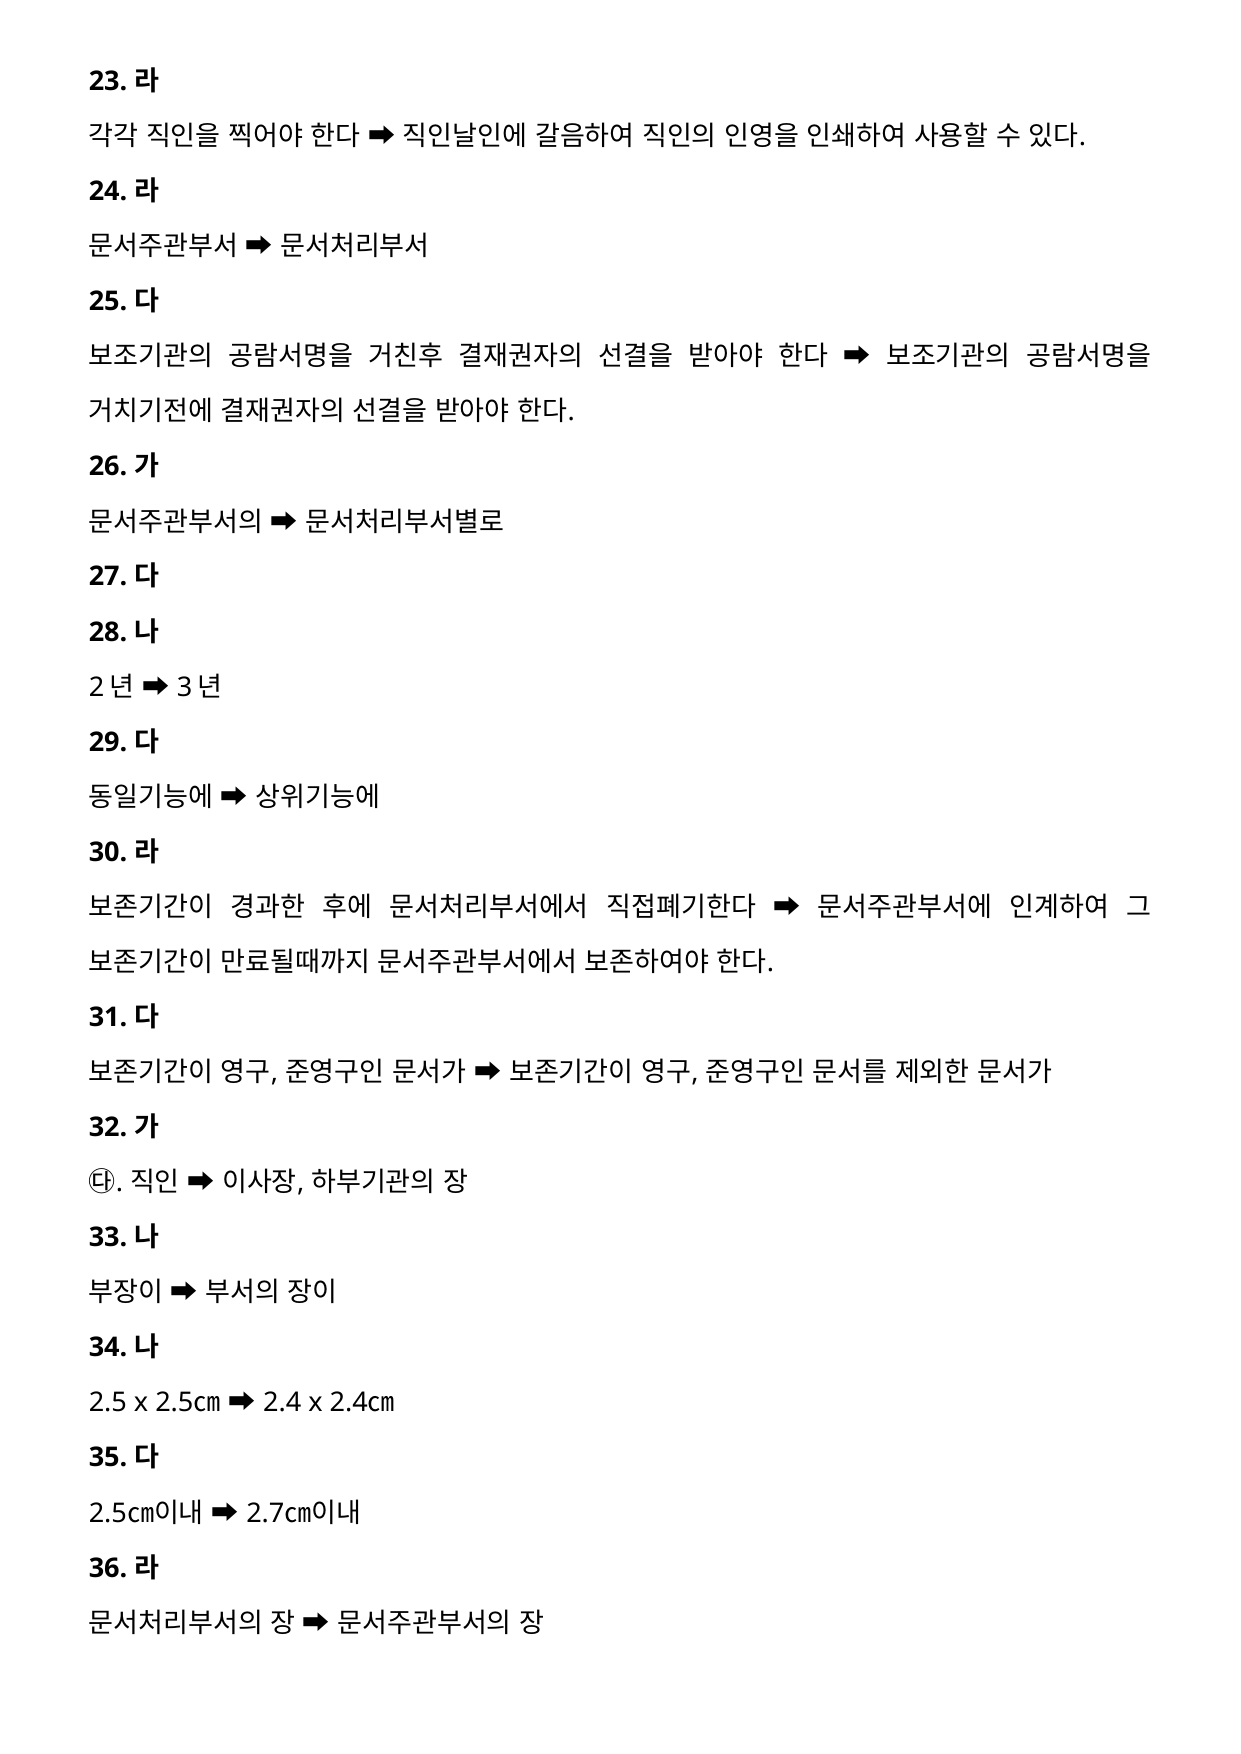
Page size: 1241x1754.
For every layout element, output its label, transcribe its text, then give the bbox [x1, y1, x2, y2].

text 문서처리부서의 장 ➡ 문서주관부서의 장 [88, 1601, 1152, 1640]
text 동일기능에 ➡ 상위기능에 [88, 775, 1152, 814]
text 보조기관의 공람서명을 거친후 결재권자의 선결을 받아야 한다 ➡ 보조기관의 공람서명을 거치기전에 결재권자의 선결을 받아야 한다. [88, 334, 1152, 429]
text 33. 나 [88, 1215, 1152, 1254]
text 2.5㎝이내 ➡ 2.7㎝이내 [88, 1491, 1152, 1530]
text 34. 나 [88, 1325, 1152, 1364]
text 28. 나 [88, 609, 1152, 649]
text 각각 직인을 찍어야 한다 ➡ 직인날인에 갈음하여 직인의 인영을 인쇄하여 사용할 수 있다. [88, 114, 1152, 153]
text 29. 다 [88, 720, 1152, 759]
text 25. 다 [88, 279, 1152, 319]
text 27. 다 [88, 554, 1152, 594]
text 31. 다 [88, 995, 1152, 1034]
text 보존기간이 영구, 준영구인 문서가 ➡ 보존기간이 영구, 준영구인 문서를 제외한 문서가 [88, 1050, 1152, 1089]
text 32. 가 [88, 1105, 1152, 1144]
text ㉰. 직인 ➡ 이사장, 하부기관의 장 [88, 1160, 1152, 1199]
text 2년 ➡ 3년 [88, 664, 1152, 704]
text 문서주관부서 ➡ 문서처리부서 [88, 224, 1152, 264]
text 23. 라 [88, 59, 1152, 98]
text 35. 다 [88, 1435, 1152, 1475]
text 26. 가 [88, 444, 1152, 484]
text 부장이 ➡ 부서의 장이 [88, 1270, 1152, 1309]
text 36. 라 [88, 1546, 1152, 1585]
text 보존기간이 경과한 후에 문서처리부서에서 직접폐기한다 ➡ 문서주관부서에 인계하여 그 보존기간이 만료될때까지 문서주관부서에서 보존하여야 한다. [88, 885, 1152, 979]
text 2.5 x 2.5㎝ ➡ 2.4 x 2.4㎝ [88, 1380, 1152, 1420]
text 문서주관부서의 ➡ 문서처리부서별로 [88, 499, 1152, 539]
text 24. 라 [88, 169, 1152, 209]
text 30. 라 [88, 830, 1152, 869]
